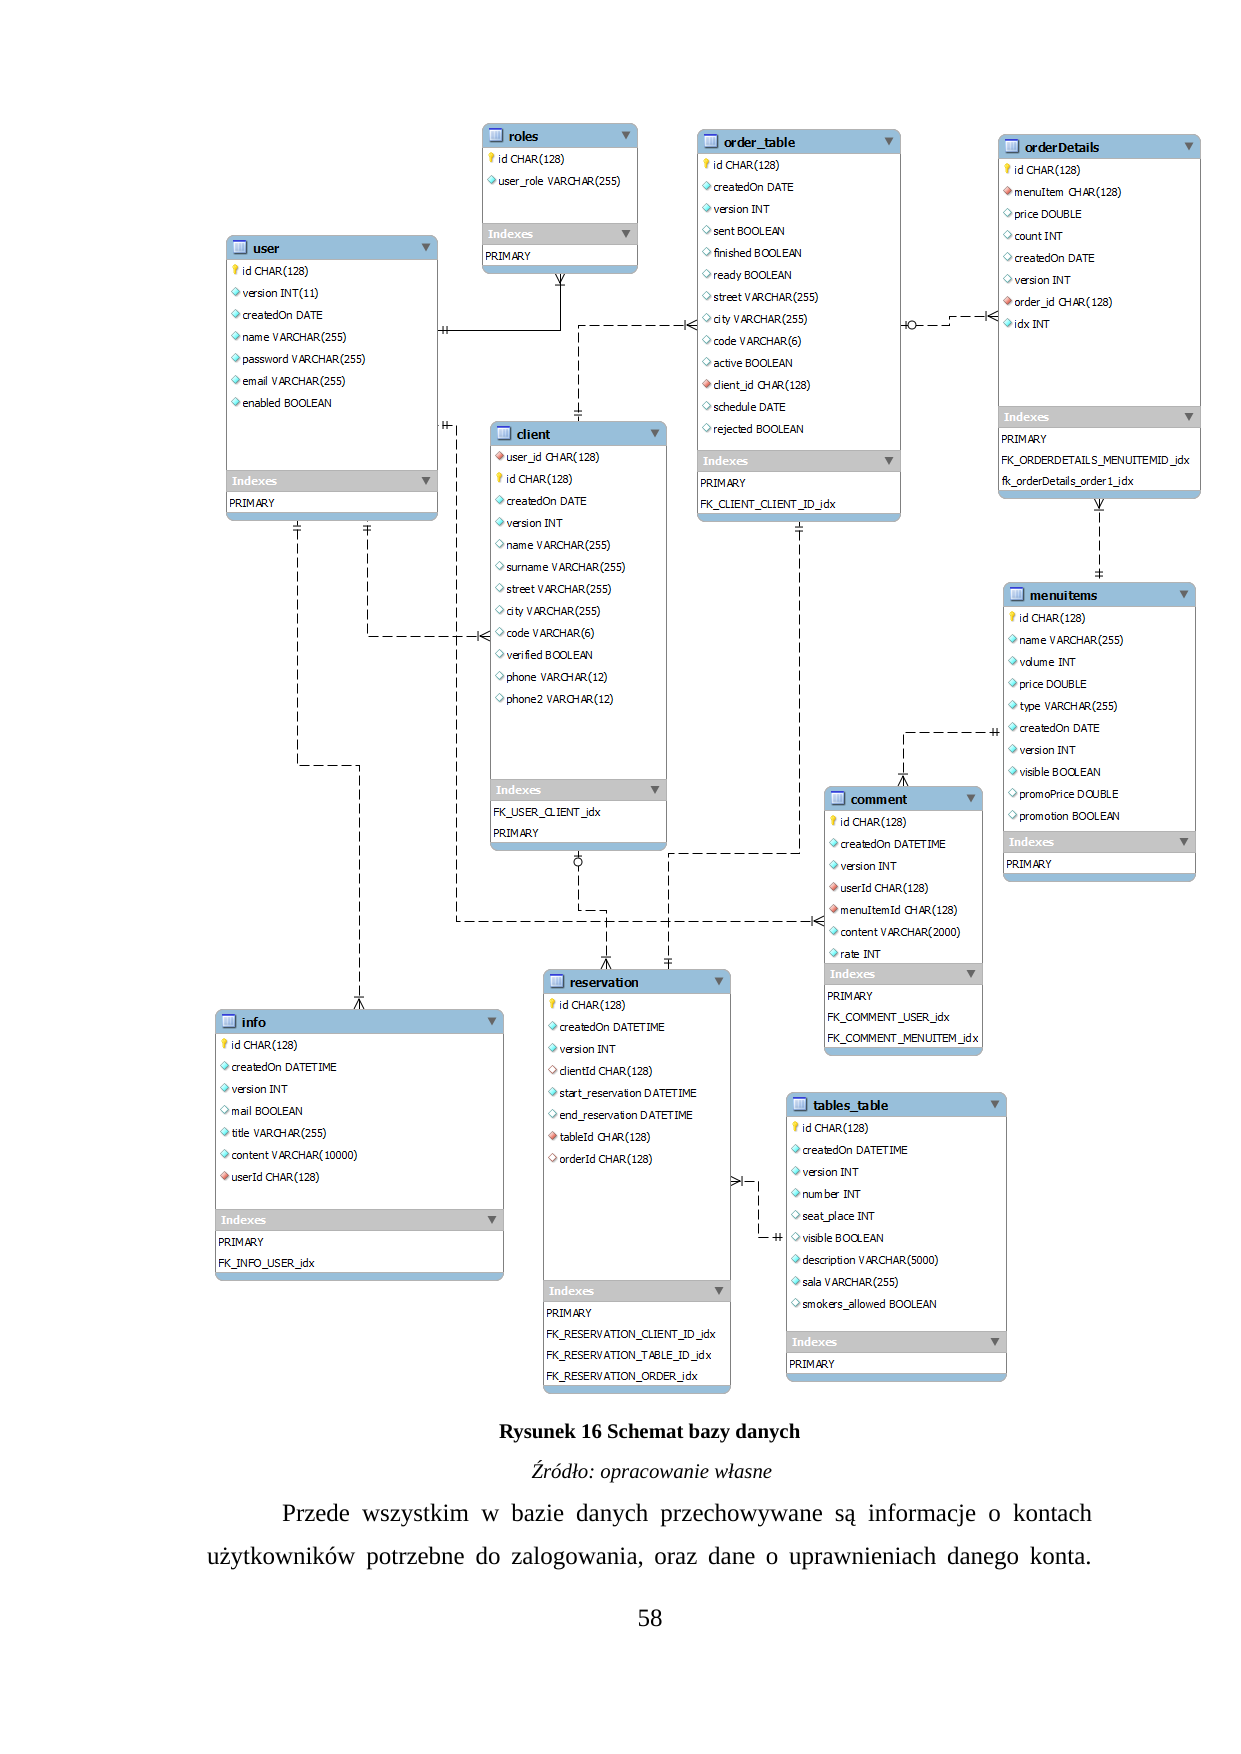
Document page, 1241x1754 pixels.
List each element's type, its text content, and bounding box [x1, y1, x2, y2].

text Źródło: opracowanie własne [207, 1455, 1092, 1484]
text Przede wszystkim w bazie danych przechowywane są informacje o kontach użytkowników potrzebne do zalogowania, oraz dane o uprawnieniach danego konta. [207, 1498, 1092, 1570]
text Rysunek 16 Schemat bazy danych [207, 1419, 1092, 1443]
